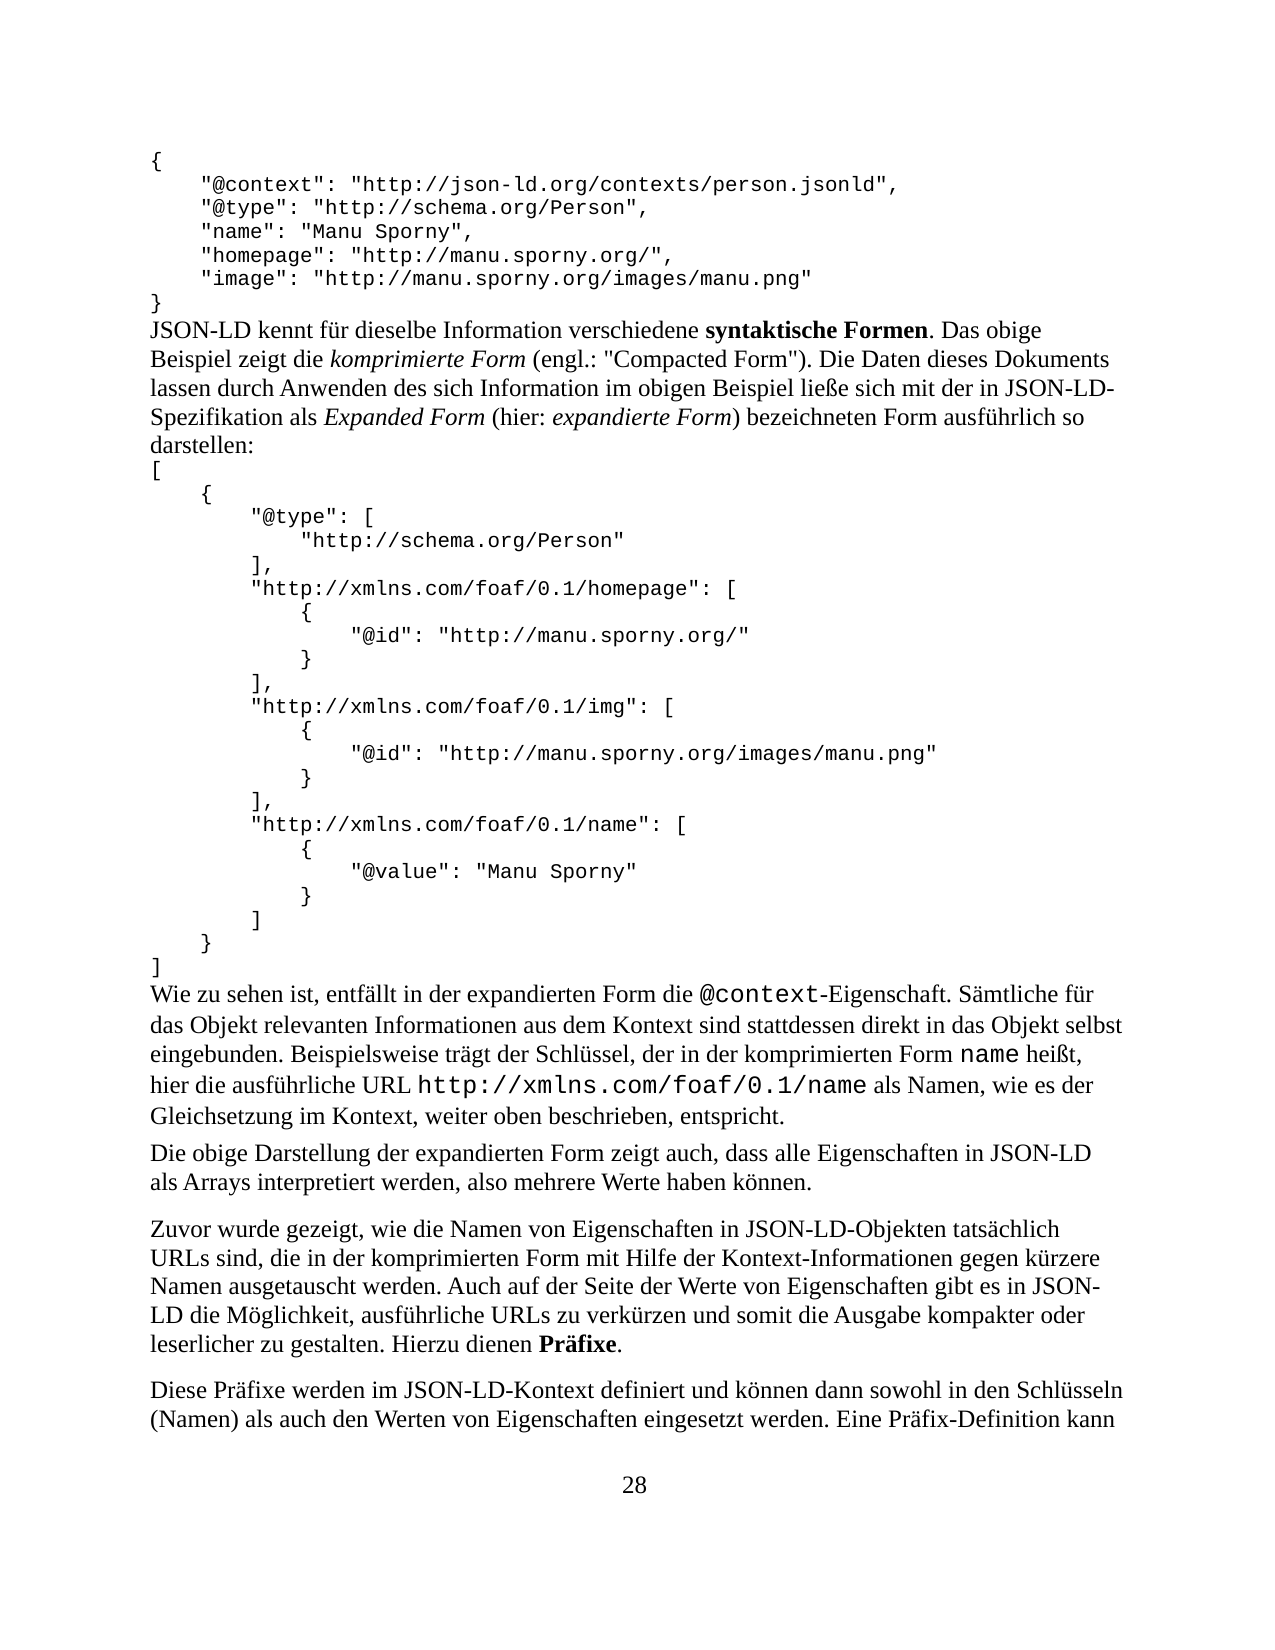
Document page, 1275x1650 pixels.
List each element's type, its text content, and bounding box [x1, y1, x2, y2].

text "@id": "http://manu.sporny.org/images/manu.png" [150, 743, 1125, 767]
text ] [150, 956, 1125, 979]
text Zuvor wurde gezeigt, wie die Namen von Eigenschaften in JSON-LD-Objekten tatsächlich URLs sind, die in der komprimierten Form mit Hilfe der Kontext-Informationen gegen kürzere Namen ausgetauscht werden. Auch auf der Seite der Werte von Eigenschaften gibt es in JSON-LD die Möglichkeit, ausführliche URLs zu verkürzen und somit die Ausgabe kompakter oder leserlicher zu gestalten. Hierzu dienen Präfixe. [150, 1214, 1125, 1358]
text ] [150, 908, 1125, 932]
text "name": "Manu Sporny", [150, 221, 1125, 244]
text ], [150, 790, 1125, 814]
text "http://xmlns.com/foaf/0.1/img": [ [150, 696, 1125, 719]
text { [150, 838, 1125, 861]
text "@value": "Manu Sporny" [150, 861, 1125, 885]
text } [150, 885, 1125, 908]
text { [150, 601, 1125, 625]
text "http://schema.org/Person" [150, 530, 1125, 554]
text "@context": "http://json-ld.org/contexts/person.jsonld", [150, 174, 1125, 197]
text Die obige Darstellung der expandierten Form zeigt auch, dass alle Eigenschaften in JSON-LD als Arrays interpretiert werden, also mehrere Werte haben können. [150, 1138, 1125, 1196]
text { [150, 719, 1125, 743]
text } [150, 292, 1125, 316]
text "@id": "http://manu.sporny.org/" [150, 625, 1125, 648]
text { [150, 483, 1125, 507]
text } [150, 767, 1125, 790]
text ], [150, 554, 1125, 577]
text JSON-LD kennt für dieselbe Information verschiedene syntaktische Formen. Das obige Beispiel zeigt die komprimierte Form (engl.: "Compacted Form"). Die Daten dieses Dokuments lassen durch Anwenden des sich Information im obigen Beispiel ließe sich mit der in JSON-LD-Spezifikation als Expanded Form (hier: expandierte Form) bezeichneten Form ausführlich so darstellen: [150, 316, 1125, 459]
text ], [150, 672, 1125, 696]
text { [150, 150, 1125, 174]
text "@type": [ [150, 507, 1125, 530]
text "homepage": "http://manu.sporny.org/", [150, 244, 1125, 268]
text } [150, 648, 1125, 672]
text Wie zu sehen ist, entfällt in der expandierten Form die @context-Eigenschaft. Sämtliche für das Objekt relevanten Informationen aus dem Kontext sind stattdessen direkt in das Objekt selbst eingebunden. Beispielsweise trägt der Schlüssel, der in der komprimierten Form name heißt, hier die ausführliche URL http://xmlns.com/foaf/0.1/name als Namen, wie es der Gleichsetzung im Kontext, weiter oben beschrieben, entspricht. [150, 979, 1125, 1129]
text "image": "http://manu.sporny.org/images/manu.png" [150, 268, 1125, 292]
text [ [150, 459, 1125, 483]
text Diese Präfixe werden im JSON-LD-Kontext definiert und können dann sowohl in den Schlüsseln (Namen) als auch den Werten von Eigenschaften eingesetzt werden. Eine Präfix-Definition kann [150, 1376, 1125, 1433]
text } [150, 932, 1125, 956]
text "http://xmlns.com/foaf/0.1/homepage": [ [150, 577, 1125, 601]
text "http://xmlns.com/foaf/0.1/name": [ [150, 814, 1125, 838]
text "@type": "http://schema.org/Person", [150, 197, 1125, 221]
